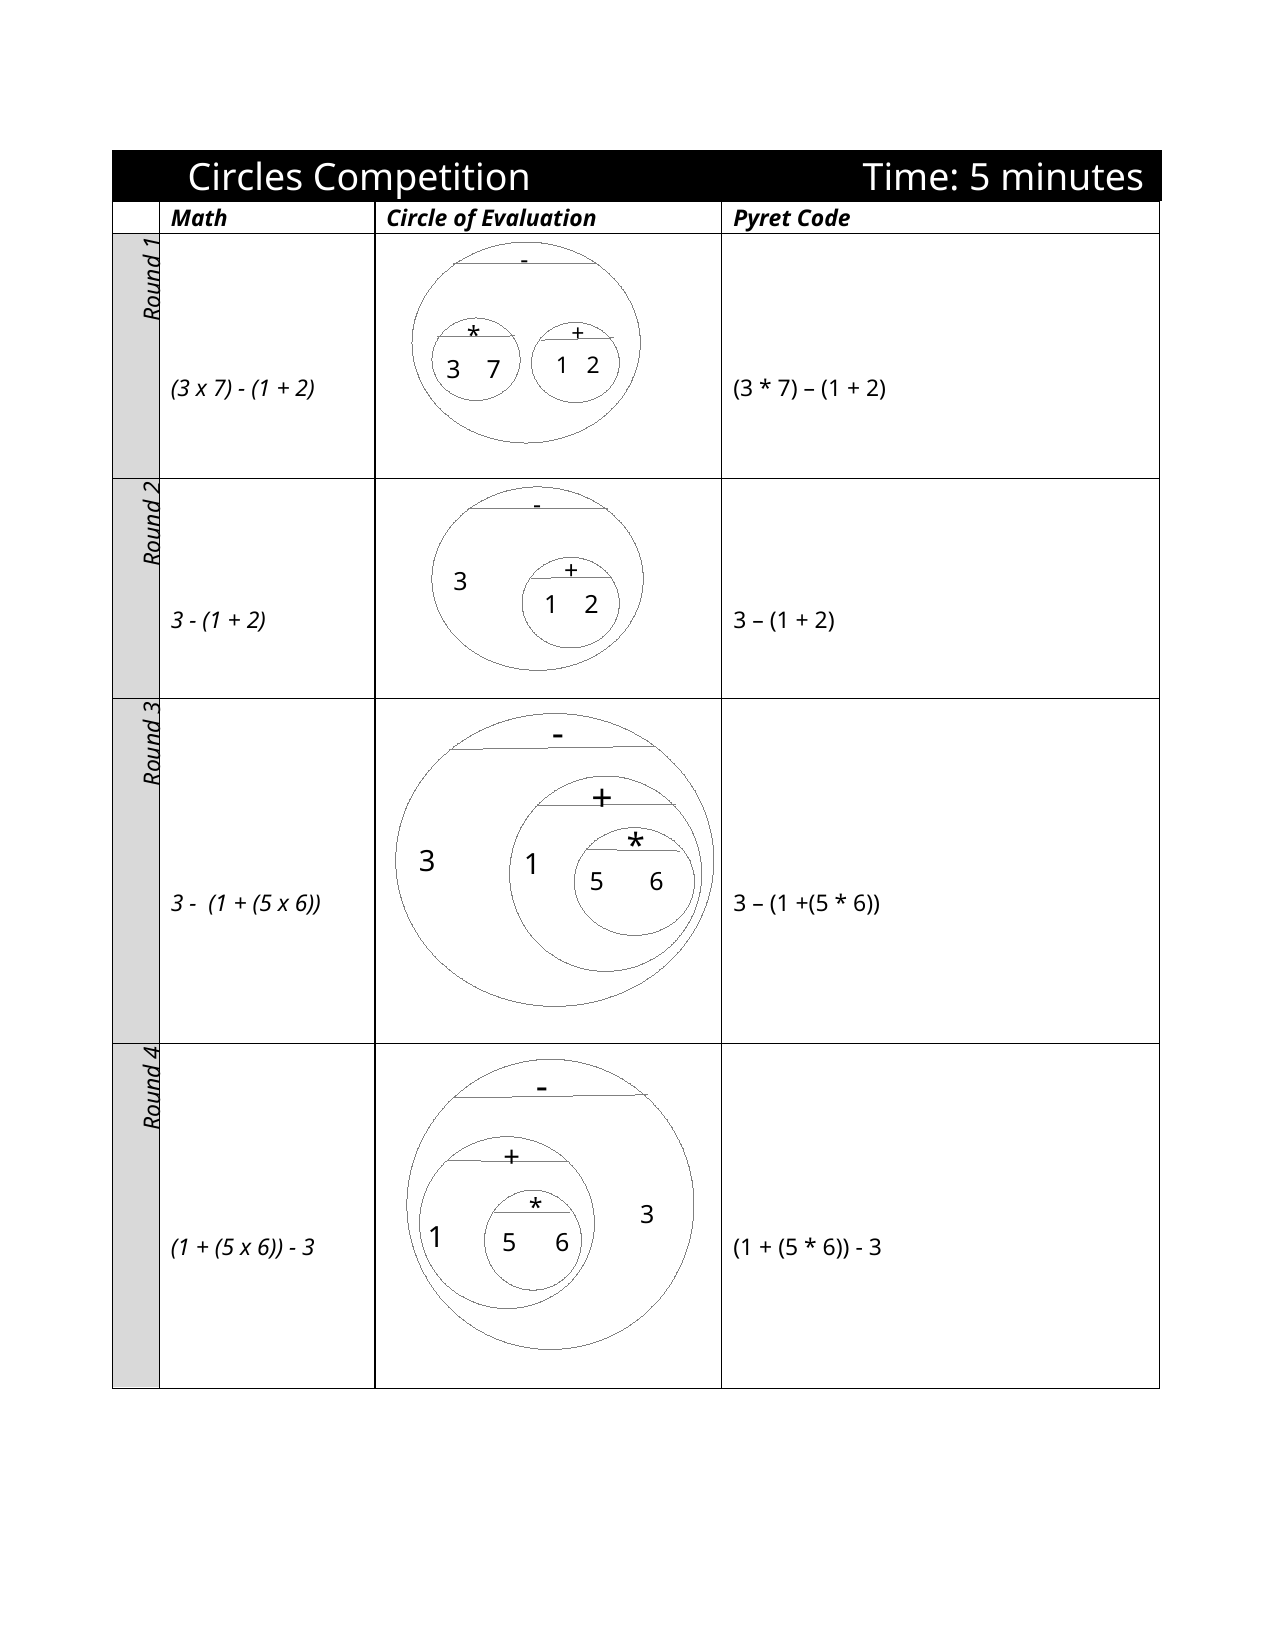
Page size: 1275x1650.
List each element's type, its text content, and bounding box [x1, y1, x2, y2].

subtitle Circles Competition Time: 5 minutes [112, 150, 1162, 201]
table_cell [376, 1044, 721, 1387]
table_cell (3 x 7) - (1 + 2) [160, 234, 374, 478]
table_cell Round 2 [113, 479, 159, 698]
table_cell (1 + (5 x 6)) - 3 [160, 1044, 374, 1387]
table_cell 3 – (1 +(5 * 6)) [722, 699, 1159, 1043]
table_cell Round 4 [113, 1044, 159, 1387]
table_cell 3 – (1 + 2) [722, 479, 1159, 698]
table_header Math [160, 202, 374, 233]
table_header Circle of Evaluation [376, 202, 721, 233]
table_cell Round 3 [113, 699, 159, 1043]
table_cell [376, 234, 721, 478]
table_cell (1 + (5 * 6)) - 3 [722, 1044, 1159, 1387]
table_cell (3 * 7) – (1 + 2) [722, 234, 1159, 478]
table_header [113, 202, 159, 233]
table_header Pyret Code [722, 202, 1159, 233]
table_cell [376, 479, 721, 698]
table_cell [376, 699, 721, 1043]
table_cell 3 - (1 + 2) [160, 479, 374, 698]
table_cell 3 - (1 + (5 x 6)) [160, 699, 374, 1043]
table_cell Round 1 [113, 234, 159, 478]
